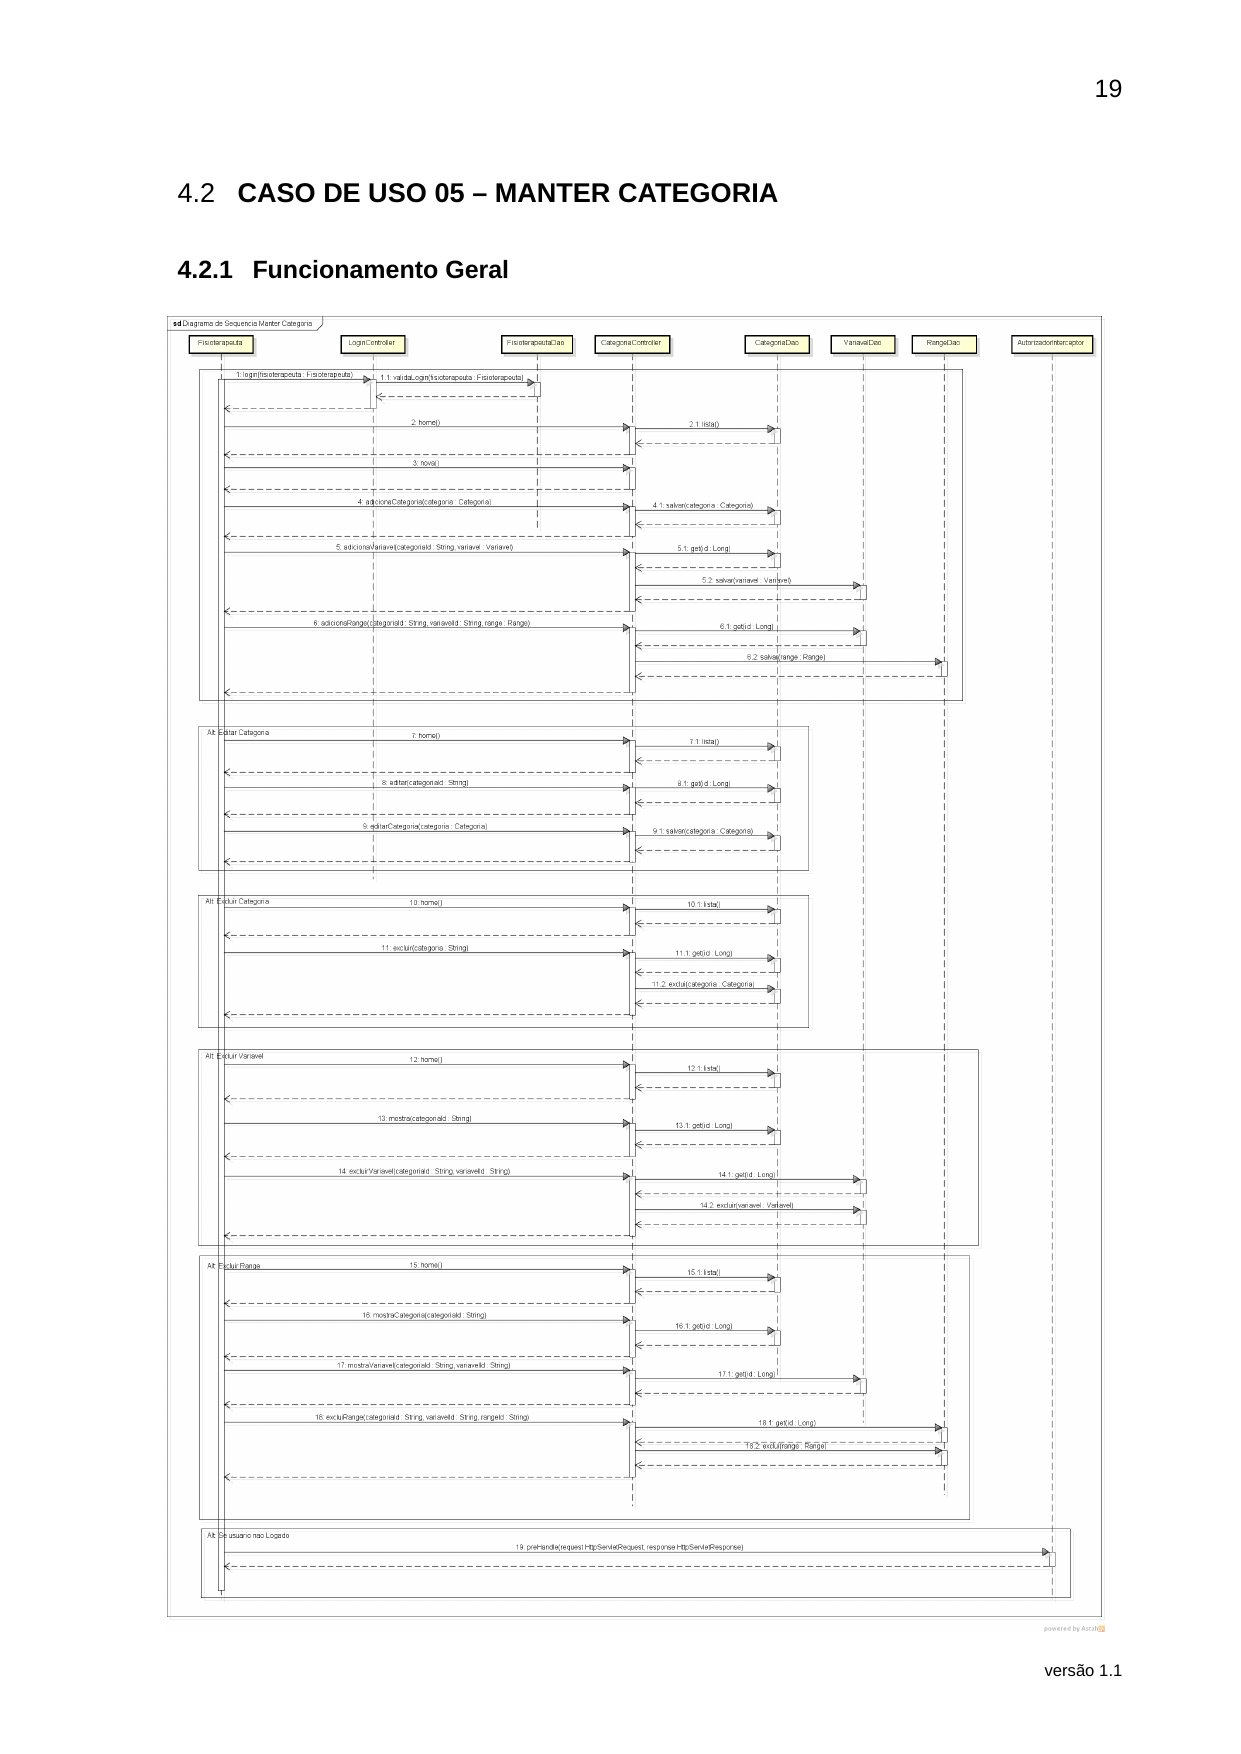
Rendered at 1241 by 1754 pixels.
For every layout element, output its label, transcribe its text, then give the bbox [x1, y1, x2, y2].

picture [162, 310, 1107, 1634]
subtitle Funcionamento Geral [177, 255, 1122, 284]
subtitle Caso de Uso 05 – Manter categoria [177, 177, 1122, 208]
